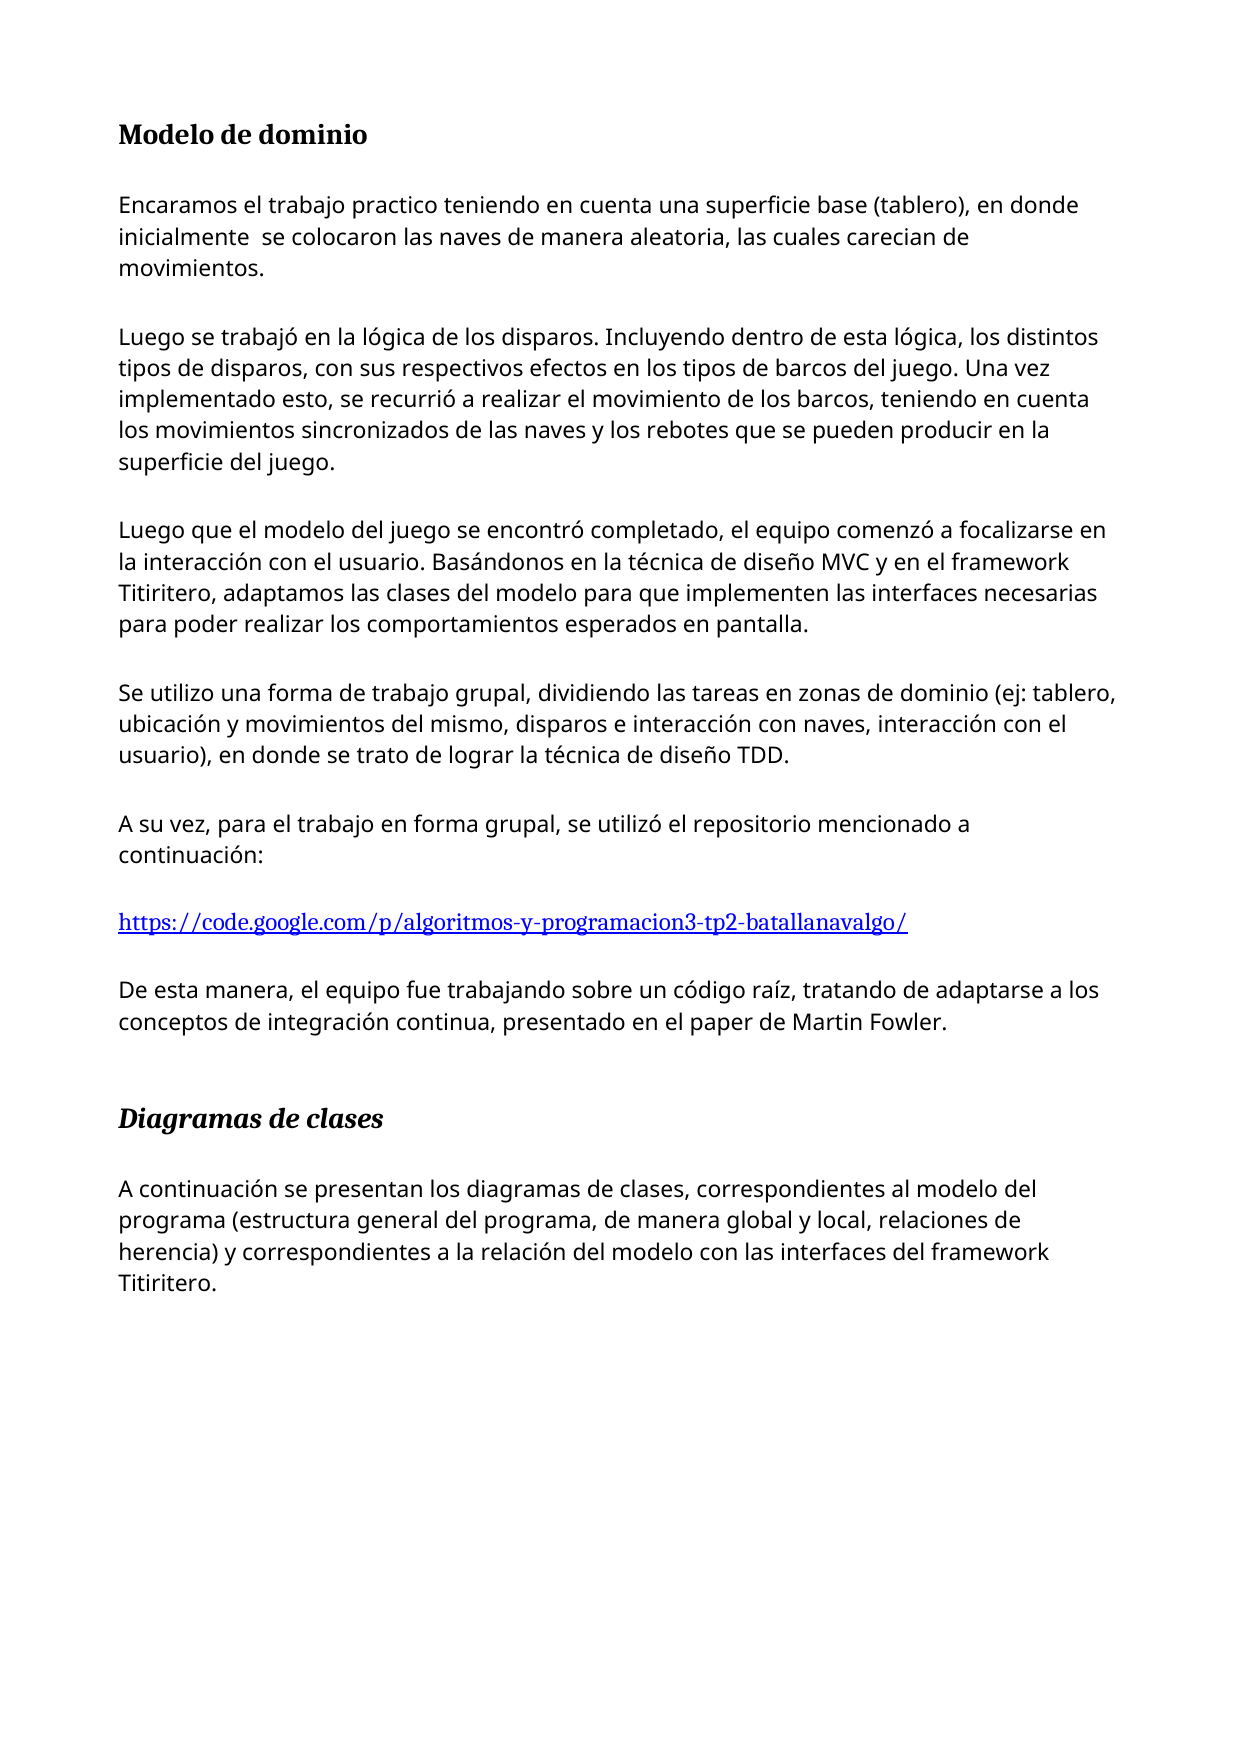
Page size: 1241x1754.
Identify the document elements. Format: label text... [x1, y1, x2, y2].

text A su vez, para el trabajo en forma grupal, se utilizó el repositorio mencionado a continuación: [118, 808, 1122, 870]
text Diagramas de clases [118, 1102, 1122, 1136]
text https://code.google.com/p/algoritmos-y-programacion3-tp2-batallanavalgo/ [118, 908, 1122, 937]
text Se utilizo una forma de trabajo grupal, dividiendo las tareas en zonas de dominio (ej: tablero, ubicación y movimientos del mismo, disparos e interacción con naves, interacción con el usuario), en donde se trato de lograr la técnica de diseño TDD. [118, 677, 1122, 770]
text Modelo de dominio [118, 118, 1122, 152]
text A continuación se presentan los diagramas de clases, correspondientes al modelo del programa (estructura general del programa, de manera global y local, relaciones de herencia) y correspondientes a la relación del modelo con las interfaces del framework Titiritero. [118, 1173, 1122, 1298]
text De esta manera, el equipo fue trabajando sobre un código raíz, tratando de adaptarse a los conceptos de integración continua, presentado en el paper de Martin Fowler. [118, 974, 1122, 1037]
text Luego que el modelo del juego se encontró completado, el equipo comenzó a focalizarse en la interacción con el usuario. Basándonos en la técnica de diseño MVC y en el framework Titiritero, adaptamos las clases del modelo para que implementen las interfaces necesarias para poder realizar los comportamientos esperados en pantalla. [118, 514, 1122, 639]
text Luego se trabajó en la lógica de los disparos. Incluyendo dentro de esta lógica, los distintos tipos de disparos, con sus respectivos efectos en los tipos de barcos del juego. Una vez implementado esto, se recurrió a realizar el movimiento de los barcos, teniendo en cuenta los movimientos sincronizados de las naves y los rebotes que se pueden producir en la superficie del juego. [118, 320, 1122, 477]
text Encaramos el trabajo practico teniendo en cuenta una superficie base (tablero), en donde inicialmente se colocaron las naves de manera aleatoria, las cuales carecian de movimientos. [118, 189, 1122, 283]
